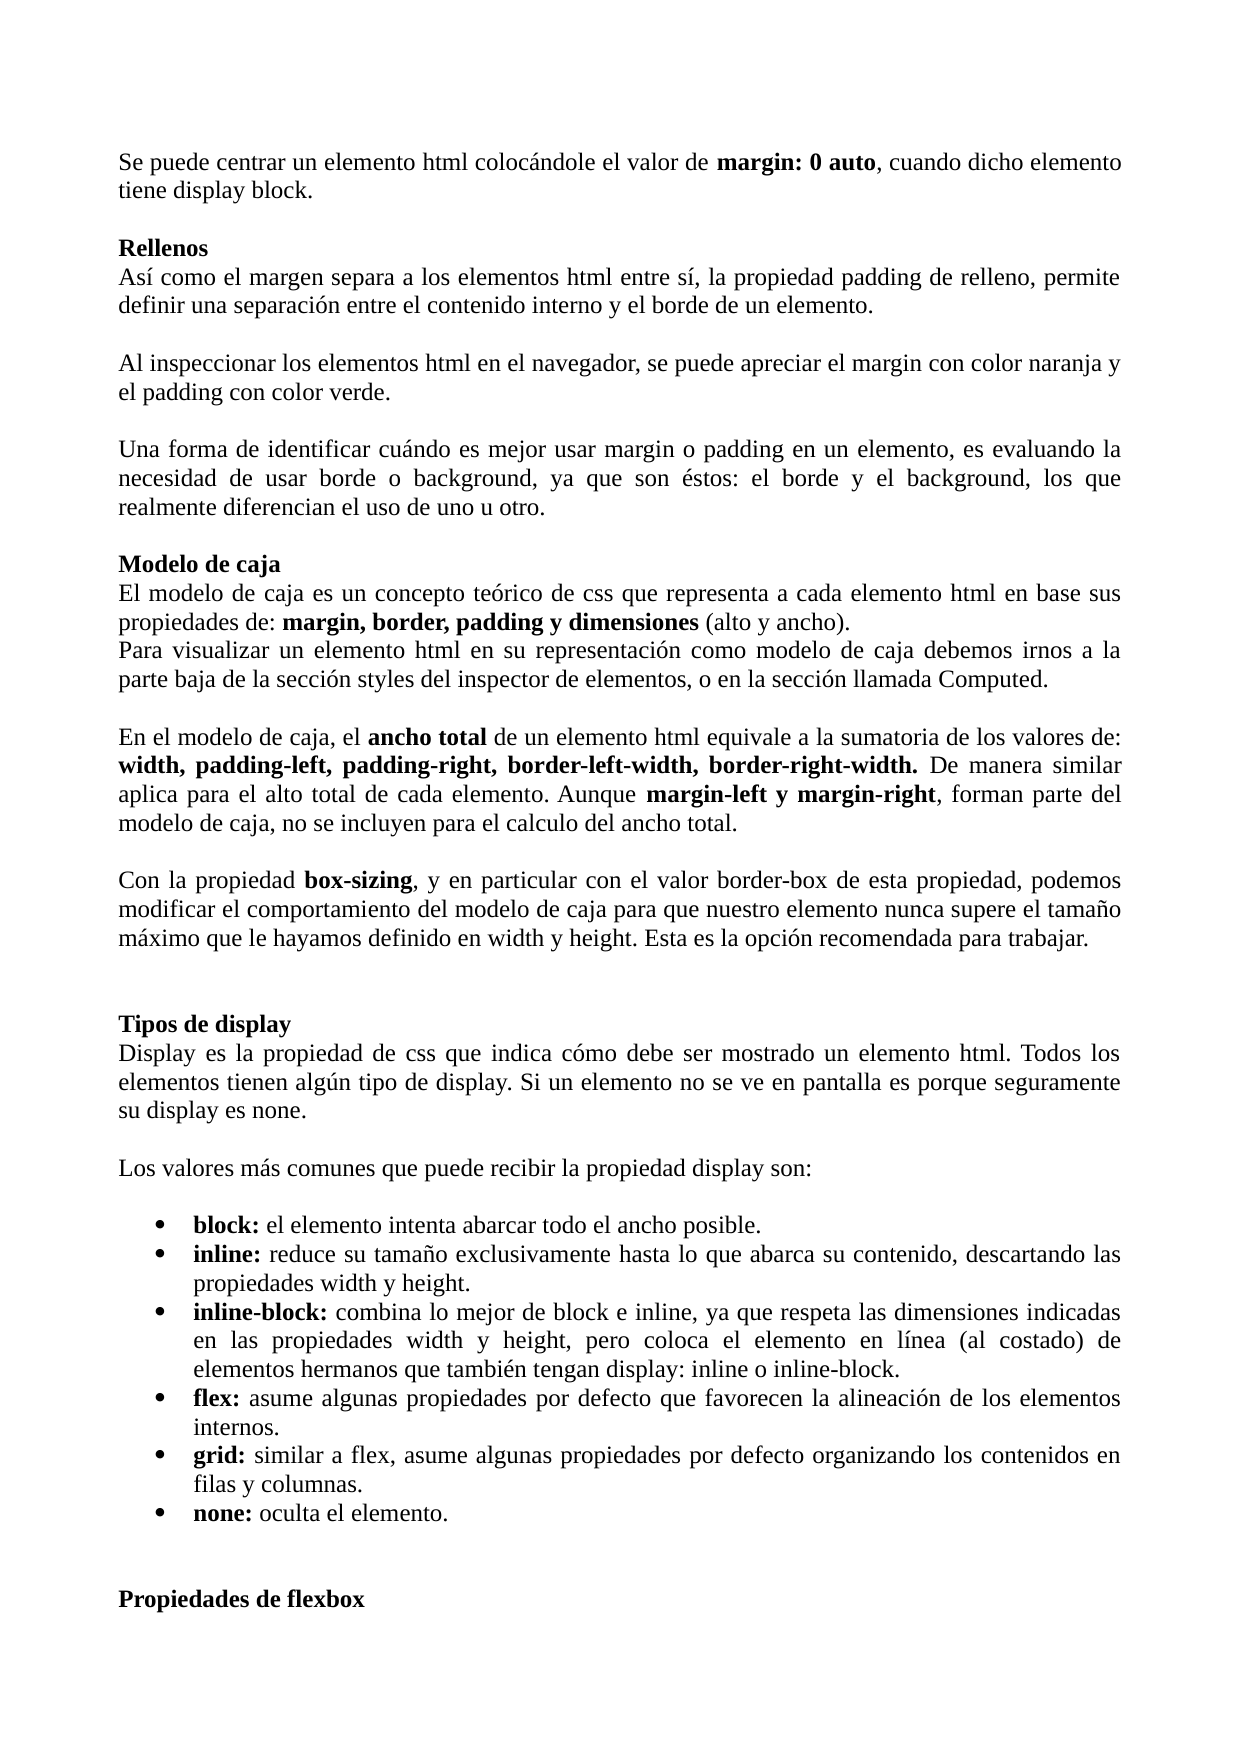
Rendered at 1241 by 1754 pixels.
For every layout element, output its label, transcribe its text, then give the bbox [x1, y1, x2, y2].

text Así como el margen separa a los elementos html entre sí, la propiedad padding de relleno, permite definir una separación entre el contenido interno y el borde de un elemento. [118, 262, 1122, 319]
list none: oculta el elemento. [156, 1498, 1122, 1527]
text Con la propiedad box-sizing, y en particular con el valor border-box de esta propiedad, podemos modificar el comportamiento del modelo de caja para que nuestro elemento nunca supere el tamaño máximo que le hayamos definido en width y height. Esta es la opción recomendada para trabajar. [118, 866, 1122, 952]
text Rellenos [118, 233, 1122, 262]
text El modelo de caja es un concepto teórico de css que representa a cada elemento html en base sus propiedades de: margin, border, padding y dimensiones (alto y ancho). [118, 578, 1122, 636]
text Tipos de display [118, 1009, 1122, 1038]
text Propiedades de flexbox [118, 1584, 1122, 1613]
text En el modelo de caja, el ancho total de un elemento html equivale a la sumatoria de los valores de: width, padding-left, padding-right, border-left-width, border-right-width. De manera similar aplica para el alto total de cada elemento. Aunque margin-left y margin-right, forman parte del modelo de caja, no se incluyen para el calculo del ancho total. [118, 722, 1122, 837]
list block: el elemento intenta abarcar todo el ancho posible. [156, 1211, 1122, 1239]
text Al inspeccionar los elementos html en el navegador, se puede apreciar el margin con color naranja y el padding con color verde. [118, 348, 1122, 406]
text Los valores más comunes que puede recibir la propiedad display son: [118, 1153, 1122, 1182]
list flex: asume algunas propiedades por defecto que favorecen la alineación de los elementos internos. [156, 1383, 1122, 1441]
list inline-block: combina lo mejor de block e inline, ya que respeta las dimensiones indicadas en las propiedades width y height, pero coloca el elemento en línea (al costado) de elementos hermanos que también tengan display: inline o inline-block. [156, 1297, 1122, 1383]
text Para visualizar un elemento html en su representación como modelo de caja debemos irnos a la parte baja de la sección styles del inspector de elementos, o en la sección llamada Computed. [118, 636, 1122, 693]
text Display es la propiedad de css que indica cómo debe ser mostrado un elemento html. Todos los elementos tienen algún tipo de display. Si un elemento no se ve en pantalla es porque seguramente su display es none. [118, 1038, 1122, 1124]
text Una forma de identificar cuándo es mejor usar margin o padding en un elemento, es evaluando la necesidad de usar borde o background, ya que son éstos: el borde y el background, los que realmente diferencian el uso de uno u otro. [118, 434, 1122, 521]
list grid: similar a flex, asume algunas propiedades por defecto organizando los contenidos en filas y columnas. [156, 1441, 1122, 1498]
list inline: reduce su tamaño exclusivamente hasta lo que abarca su contenido, descartando las propiedades width y height. [156, 1239, 1122, 1297]
text Modelo de caja [118, 549, 1122, 578]
text Se puede centrar un elemento html colocándole el valor de margin: 0 auto, cuando dicho elemento tiene display block. [118, 147, 1122, 204]
